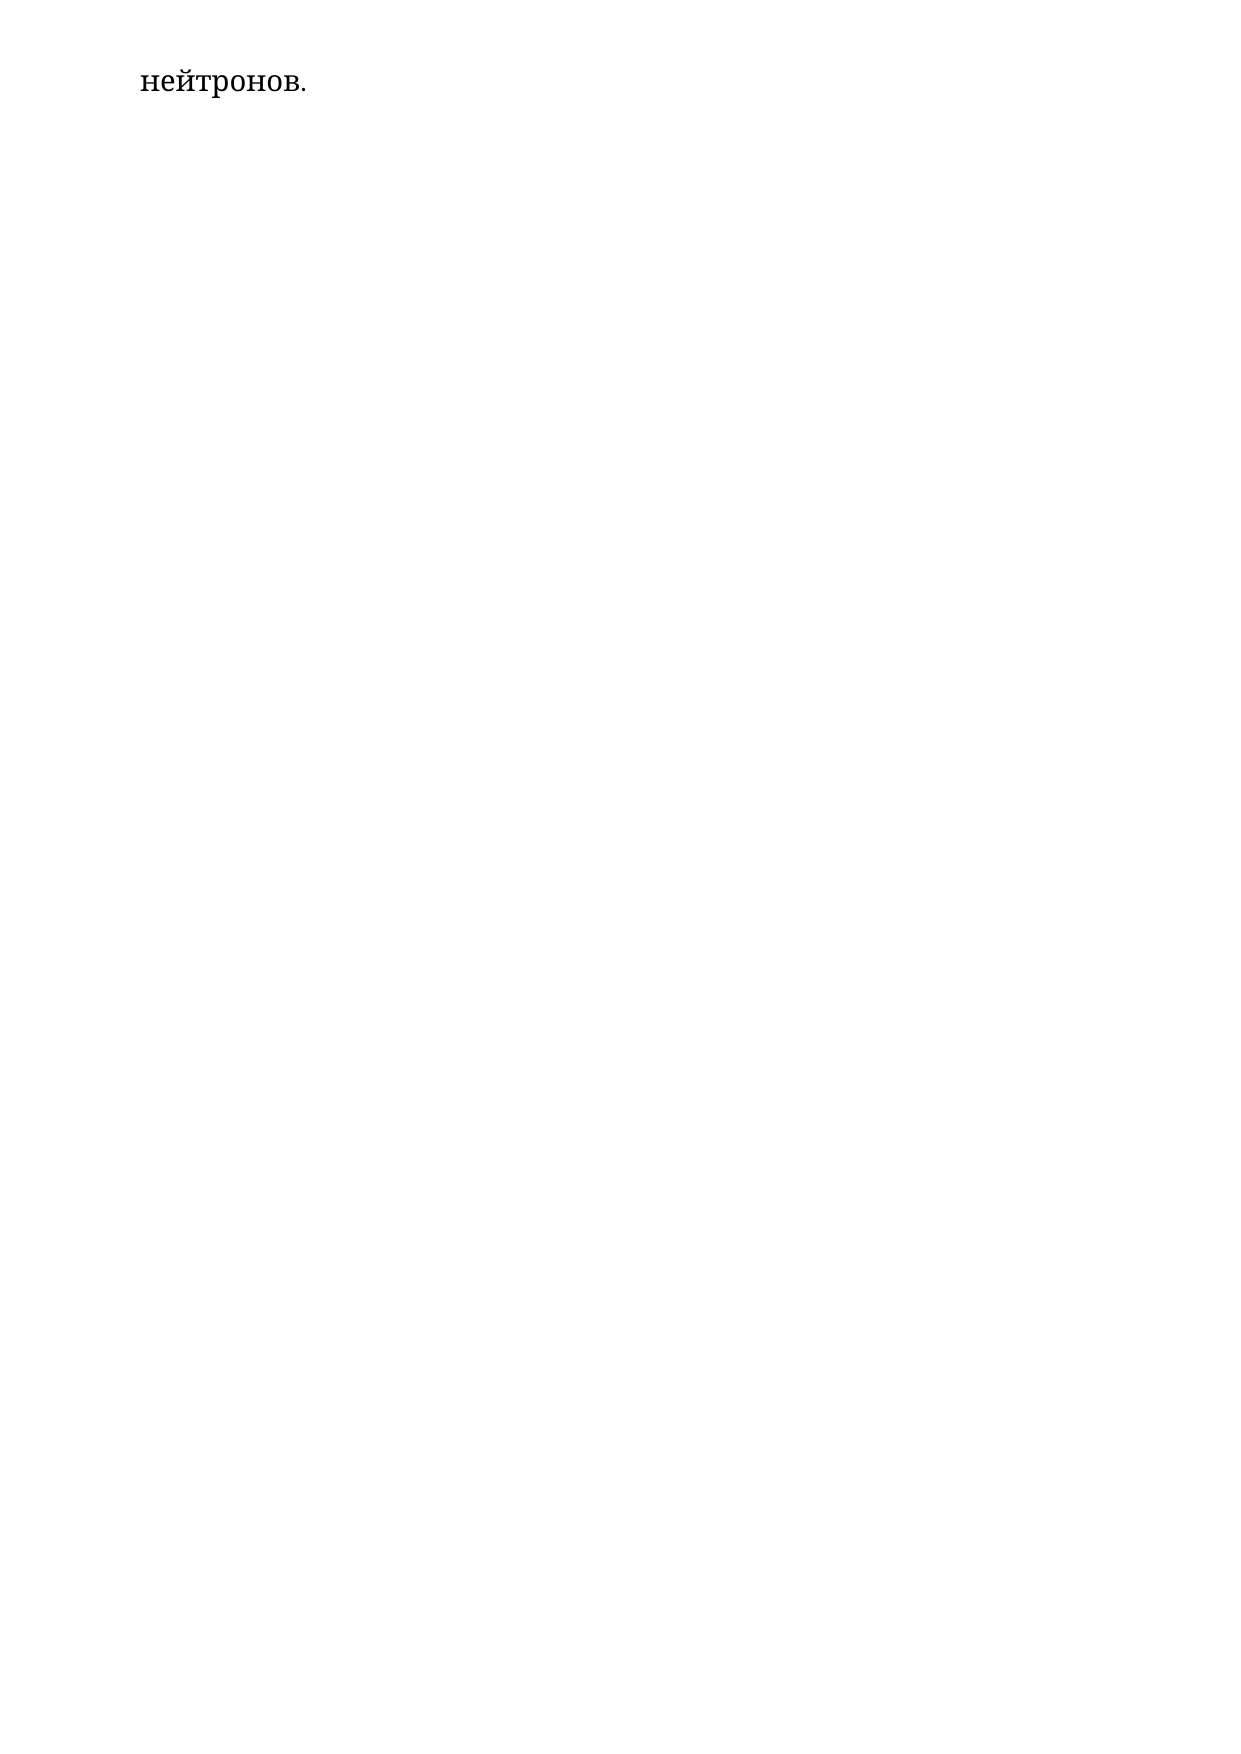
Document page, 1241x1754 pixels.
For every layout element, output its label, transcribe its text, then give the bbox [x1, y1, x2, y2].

table_cell Блок реализует упрощенную модель кинетики нейтронов, а именно: модель мгновенного скачка, дифференциальные уравнения которой получены на основании известных уравнений кинетики “точечного” ядерного реактора в односкоростном приближении. Блок имеет один входной и один выходной сигнал. Данный типовой блок соответствует постоянному (во времени) интенсивности внешнего источника нейтронов. Входным сигналом в блок является абсолютное изменение реактивности. Выходным сигналом из блока являются либо безразмерная нейтронная мощность, либо безразмерное отклонение нейтронной мощности. Свойства: Эффективная доля запаздывающих нейтронов. Начальная подкритичность (в долях). Относительные доли групп запаздывающих нейтронов. Постоянные распада групп запаздывающих нейтронов. Нормировка (1 – если выход блока нормированная мощность; 0 – если выход блока нормированные отклонения мощности) Математическая модель данного блока получена на основании известных уравнений кинетики “точечного” ядерного реактора в односкоростном приближении (т.е. процесс деления ядер осуществляется нейтронами одной энергетической группы – либо только тепловыми, либо только быстрыми): где– мощность реактора; – реактивность; – эффективная доля запаздывающих нейтронов; – время жизни мгновенных нейтронов; – концентрация ядер-предшественников запаздывающих нейтронов i-й группы; – постоянная распада ядер-предшественников i-й группы; – доля запаздывающих нейтронов i-й группы; – интенсивность внешнего источника нейтронов. Уравнения кинетики нейтронов после преобразований исходной системы уравнений принимают вид: где– нормированное отклонение концентрации ядер-предшественников запаздывающих нейтронов i-й группы; – абсолютная (по модулю) подкритичность ядерного реактора в долях; – относительное изменение реактивности в долях; – относительная доля запаздывающих нейтронов i-й группы. Приреактор находится в стационаре, поэтому. Очевидно, что если принейтронная мощность постоянна, то начальные условия для нормированных концентраций ядер-предшественников запаздывающих нейтронов равны 1.0. Примечания: По умолчанию в первых строках введены параметры, приблизительно соответствующие данным для реактора РБМК-1000. По умолчаниюисоответствуют данным для “чистого” топлива U-235, хотя Пользователь может их скорректировать, например, если в процессе работы реактора нуклидный состав топлива изменился. Структура диалогового окна этого блока позволяет задать и другое число групп ядер-предшественников запаздывающих нейтронов и, соответственно,и. Например, если необходимо учесть вклад фотонейтронов, то число групп может быть увеличено, например, до 8, и наоборот, можно ввести одногрупповую модель кинетики запаздывающих нейтронов. Если реактор подкритичен, то считается, что его стационарное состояние приподдерживалось внешним источником нейтронов. [59, 59, 1181, 117]
